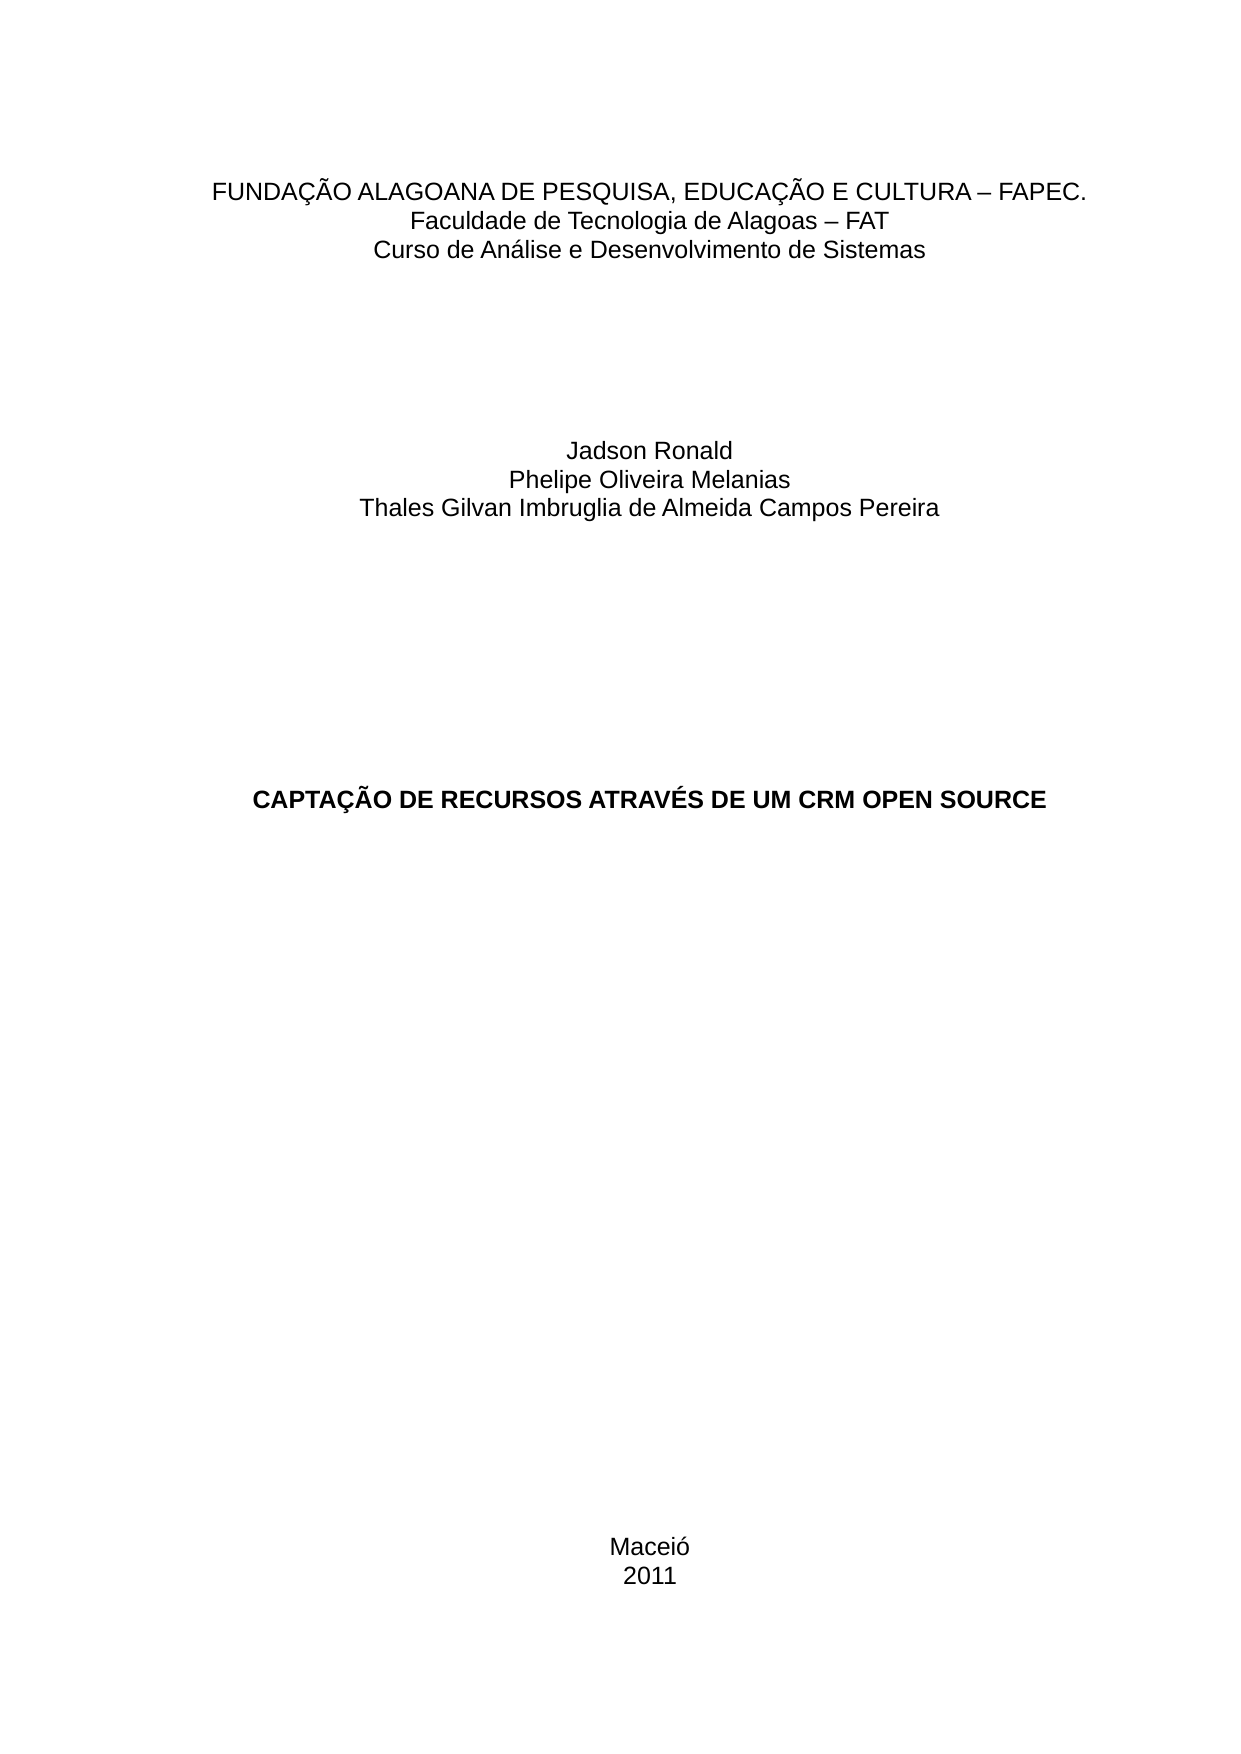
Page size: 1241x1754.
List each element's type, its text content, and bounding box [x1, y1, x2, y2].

text Faculdade de Tecnologia de Alagoas – FAT [177, 206, 1122, 235]
text Curso de Análise e Desenvolvimento de Sistemas [177, 235, 1122, 263]
text 2011 [177, 1561, 1122, 1590]
text Jadson Ronald [177, 436, 1122, 465]
text FUNDAÇÃO ALAGOANA DE PESQUISA, EDUCAÇÃO E CULTURA – FAPEC. [177, 177, 1122, 206]
text CAPTAÇÃO DE RECURSOS ATRAVÉS DE UM CRM OPEN SOURCE [177, 785, 1122, 813]
text Phelipe Oliveira Melanias [177, 465, 1122, 493]
text Maceió [177, 1532, 1122, 1561]
text Thales Gilvan Imbruglia de Almeida Campos Pereira [177, 493, 1122, 522]
